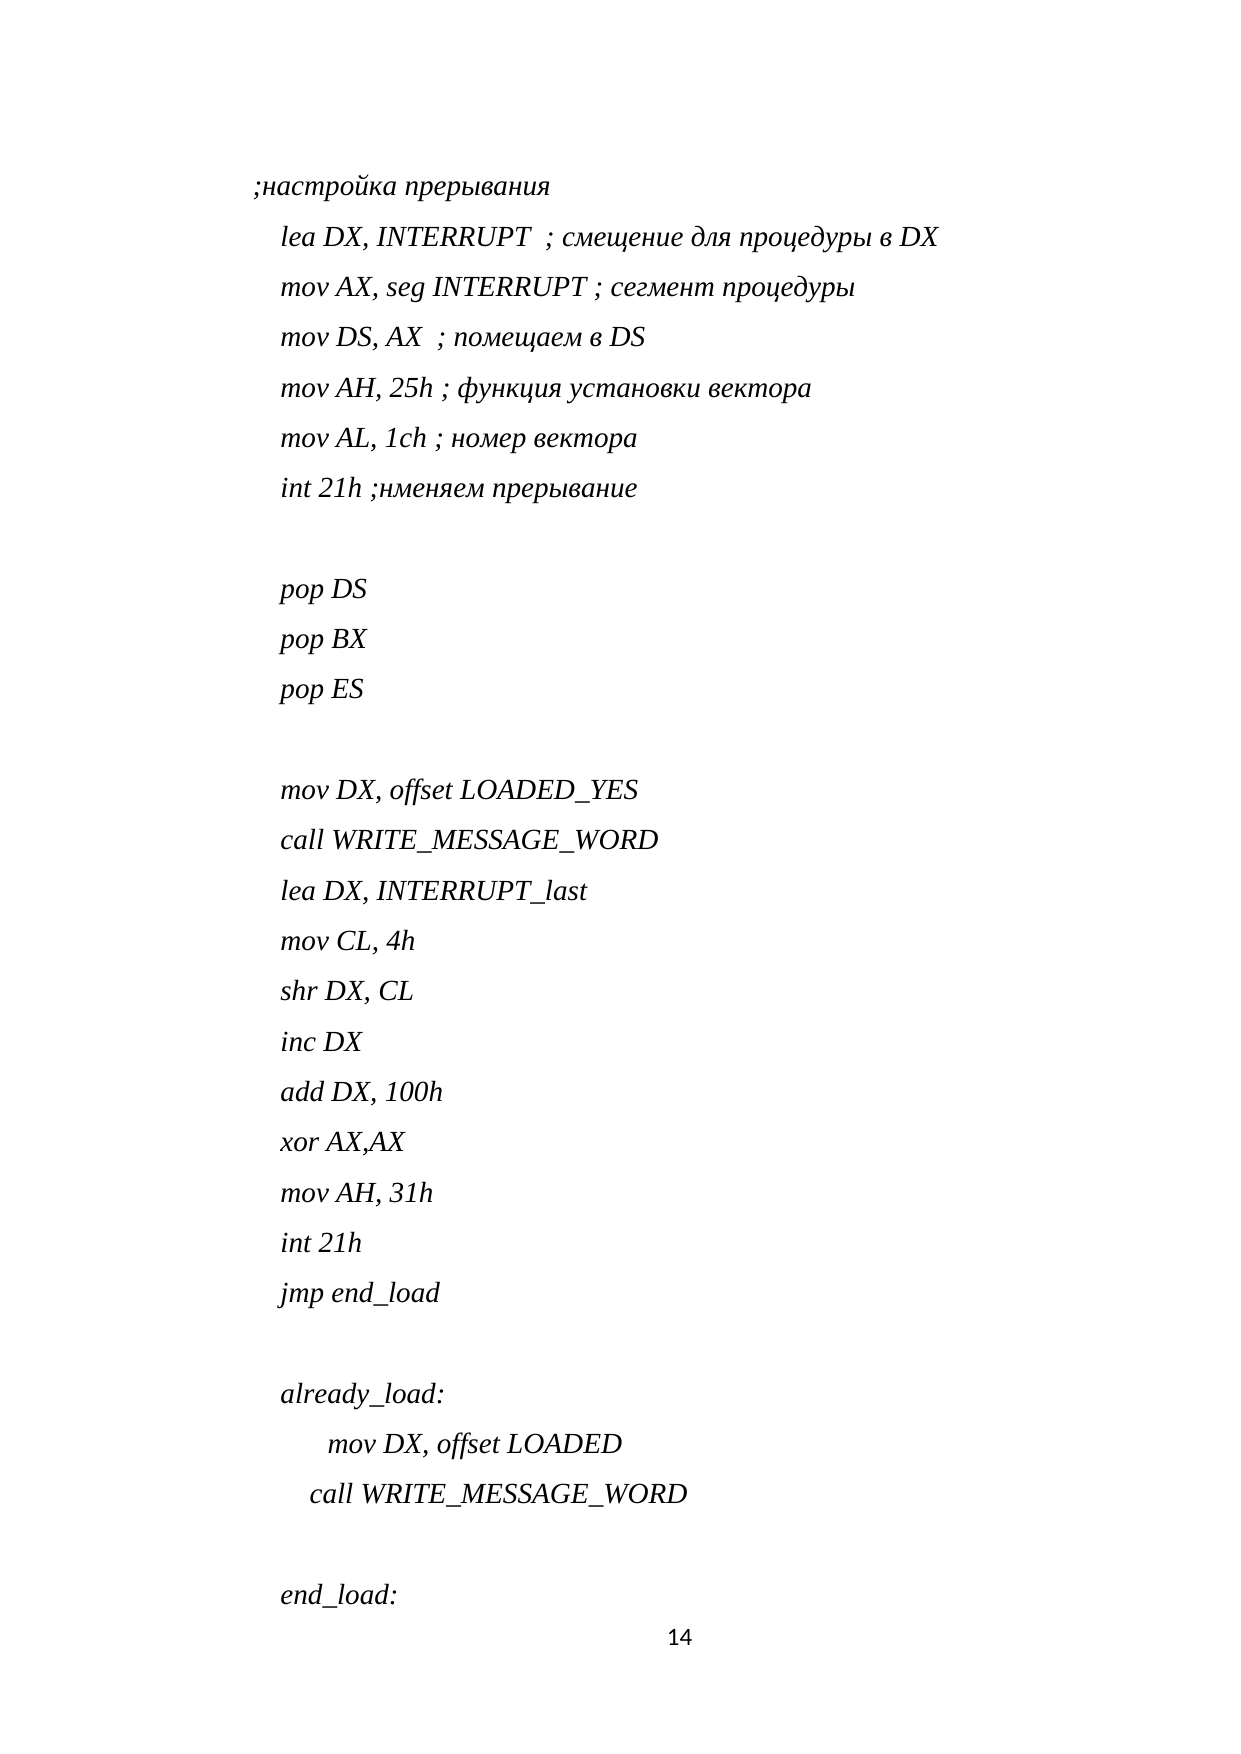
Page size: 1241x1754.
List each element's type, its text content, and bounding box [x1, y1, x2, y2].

text mov DX, offset LOADED [177, 1426, 1181, 1460]
text pop BX [177, 621, 1181, 655]
text ;настройка прерывания [177, 168, 1181, 202]
text call WRITE_MESSAGE_WORD [177, 1477, 1181, 1510]
text xor AX,AX [177, 1124, 1181, 1158]
text mov AL, 1ch ; номер вектора [177, 420, 1181, 453]
text mov AH, 31h [177, 1175, 1181, 1208]
text lea DX, INTERRUPT ; смещение для процедуры в DX [177, 219, 1181, 252]
text already_load: [177, 1376, 1181, 1409]
text int 21h ;нменяем прерывание [177, 470, 1181, 504]
text pop ES [177, 672, 1181, 705]
text inc DX [177, 1024, 1181, 1057]
text jmp end_load [177, 1275, 1181, 1309]
text shr DX, CL [177, 973, 1181, 1007]
text call WRITE_MESSAGE_WORD [177, 822, 1181, 856]
text end_load: [177, 1577, 1181, 1611]
text lea DX, INTERRUPT_last [177, 873, 1181, 906]
text mov CL, 4h [177, 923, 1181, 957]
text pop DS [177, 571, 1181, 604]
text mov DS, AX ; помещаем в DS [177, 319, 1181, 353]
text mov DX, offset LOADED_YES [177, 772, 1181, 806]
text mov AH, 25h ; функция установки вектора [177, 370, 1181, 403]
text mov AX, seg INTERRUPT ; сегмент процедуры [177, 269, 1181, 303]
text add DX, 100h [177, 1074, 1181, 1108]
text int 21h [177, 1225, 1181, 1258]
